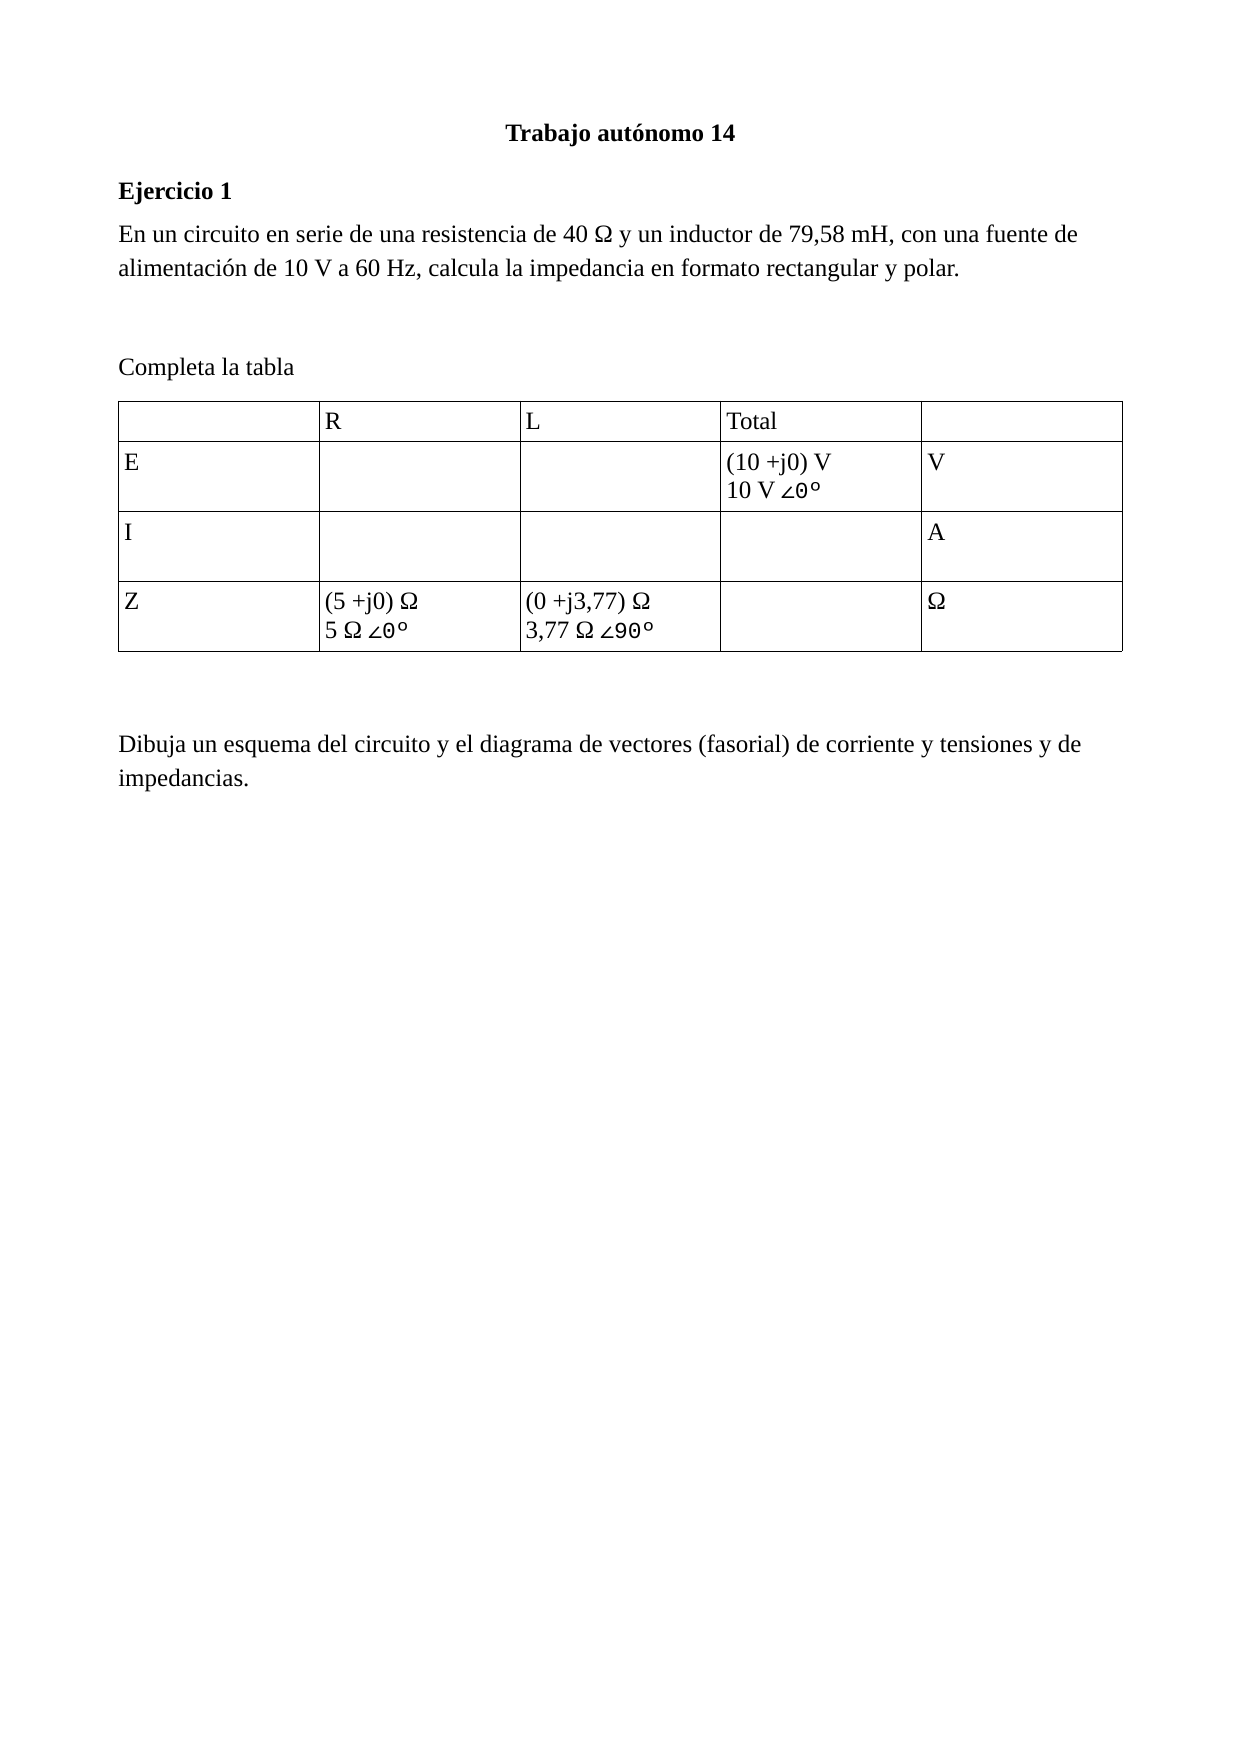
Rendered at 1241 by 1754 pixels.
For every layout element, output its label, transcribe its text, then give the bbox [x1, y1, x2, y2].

table_cell (10 +j0) V 10 V ∠0º [721, 442, 921, 511]
table_header L [521, 402, 720, 441]
text Completa la tabla [118, 352, 1122, 380]
table_cell Z [119, 582, 319, 651]
table_cell V [922, 442, 1122, 511]
text En un circuito en serie de una resistencia de 40 Ω y un inductor de 79,58 mH, con una fuente de alimentación de 10 V a 60 Hz, calcula la impedancia en formato rectangular y polar. [118, 219, 1122, 282]
table_cell [521, 442, 720, 511]
text Dibuja un esquema del circuito y el diagrama de vectores (fasorial) de corriente y tensiones y de impedancias. [118, 729, 1122, 792]
table_cell [320, 512, 520, 581]
table_cell [320, 442, 520, 511]
table_cell [721, 582, 921, 651]
text Trabajo autónomo 14 [118, 118, 1122, 147]
table_cell [721, 512, 921, 581]
table_cell A [922, 512, 1122, 581]
text Ejercicio 1 [118, 176, 1122, 204]
table_header [119, 402, 319, 441]
table_header Total [721, 402, 921, 441]
table_cell (0 +j3,77) Ω 3,77 Ω ∠90º [521, 582, 720, 651]
table_cell E [119, 442, 319, 511]
table_cell (5 +j0) Ω 5 Ω ∠0º [320, 582, 520, 651]
table_header R [320, 402, 520, 441]
table_cell [521, 512, 720, 581]
table_cell Ω [922, 582, 1122, 651]
table_cell I [119, 512, 319, 581]
table_header [922, 402, 1122, 441]
